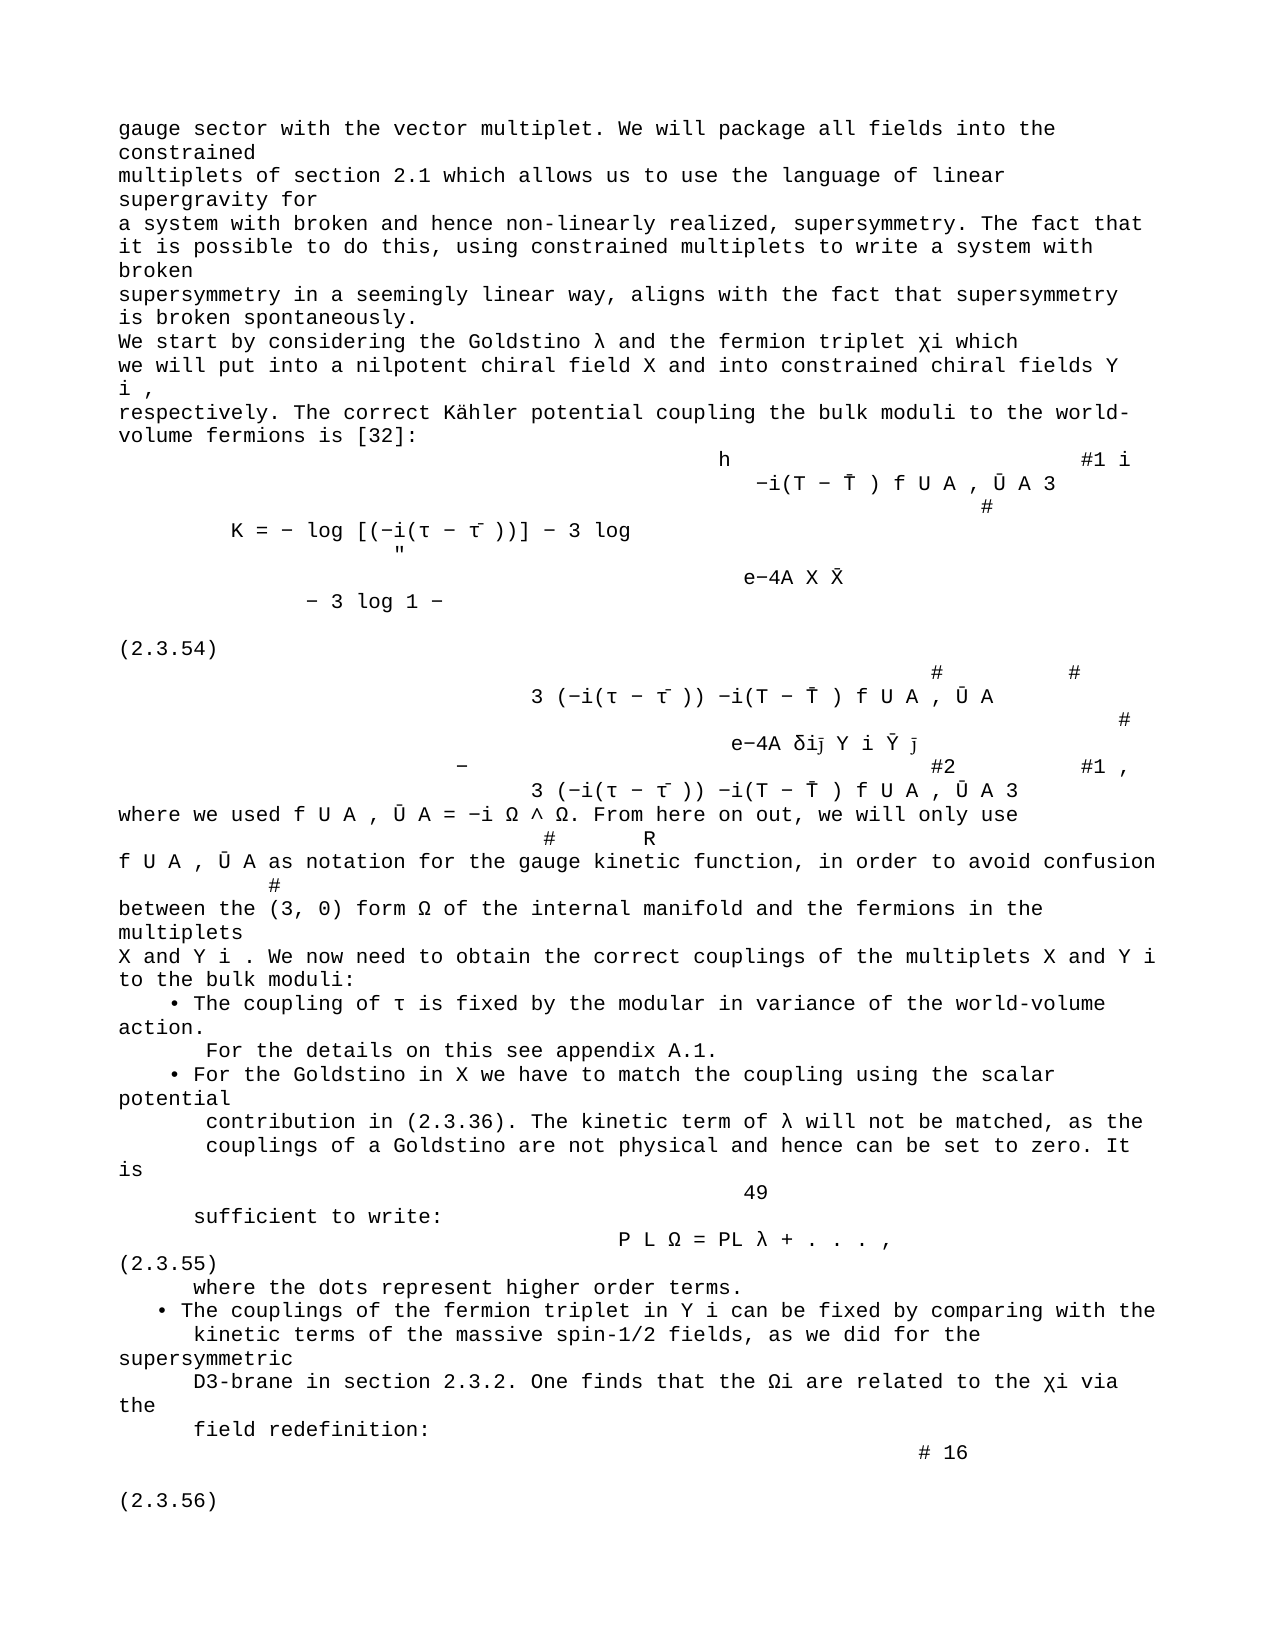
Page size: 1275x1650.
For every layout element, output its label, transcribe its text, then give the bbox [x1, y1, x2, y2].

text We start by considering the Goldstino λ and the fermion triplet χi which [118, 331, 1157, 354]
text # [118, 496, 1157, 520]
text −i(T − T̄ ) f U A , Ū A 3 [118, 473, 1157, 496]
text D3-brane in section 2.3.2. One finds that the Ωi are related to the χi via the [118, 1371, 1157, 1419]
text contribution in (2.3.36). The kinetic term of λ will not be matched, as the [118, 1111, 1157, 1135]
text kinetic terms of the massive spin-1/2 fields, as we did for the supersymmetric [118, 1324, 1157, 1371]
text a system with broken and hence non-linearly realized, supersymmetry. The fact that [118, 213, 1157, 236]
text For the details on this see appendix A.1. [118, 1040, 1157, 1064]
text " [118, 544, 1157, 567]
text multiplets of section 2.1 which allows us to use the language of linear supergravity for [118, 165, 1157, 213]
text # # [118, 662, 1157, 686]
text where the dots represent higher order terms. [118, 1277, 1157, 1300]
text we will put into a nilpotent chiral field X and into constrained chiral fields Y i , [118, 354, 1157, 402]
text − #2 #1 , [118, 757, 1157, 780]
text gauge sector with the vector multiplet. We will package all fields into the constrained [118, 118, 1157, 165]
text sufficient to write: [118, 1206, 1157, 1229]
text to the bulk moduli: [118, 969, 1157, 993]
text − 3 log 1 − [118, 591, 1157, 615]
text X and Y i . We now need to obtain the correct couplings of the multiplets X and Y i [118, 946, 1157, 969]
text (2.3.56) [118, 1466, 1157, 1513]
text • For the Goldstino in X we have to match the coupling using the scalar potential [118, 1064, 1157, 1111]
text 49 [118, 1182, 1157, 1206]
text supersymmetry in a seemingly linear way, aligns with the fact that supersymmetry [118, 284, 1157, 307]
text # R [118, 827, 1157, 851]
text f U A , Ū A as notation for the gauge kinetic function, in order to avoid confusion [118, 851, 1157, 875]
text respectively. The correct Kähler potential coupling the bulk moduli to the world- [118, 402, 1157, 426]
text • The couplings of the fermion triplet in Y i can be fixed by comparing with the [118, 1300, 1157, 1324]
text (2.3.54) [118, 615, 1157, 662]
text # 16 [118, 1442, 1157, 1466]
text e−4A δi̄ Y i Ȳ ̄ [118, 733, 1157, 757]
text between the (3, 0) form Ω of the internal manifold and the fermions in the multiplets [118, 898, 1157, 946]
text field redefinition: [118, 1419, 1157, 1442]
text is broken spontaneously. [118, 307, 1157, 331]
text # [118, 875, 1157, 898]
text volume fermions is [32]: [118, 426, 1157, 449]
text 3 (−i(τ − τ̄ )) −i(T − T̄ ) f U A , Ū A [118, 686, 1157, 709]
text 3 (−i(τ − τ̄ )) −i(T − T̄ ) f U A , Ū A 3 [118, 780, 1157, 804]
text K = − log [(−i(τ − τ̄ ))] − 3 log [118, 520, 1157, 544]
text • The coupling of τ is fixed by the modular in variance of the world-volume action. [118, 993, 1157, 1040]
text it is possible to do this, using constrained multiplets to write a system with broken [118, 236, 1157, 284]
text h #1 i [118, 449, 1157, 473]
text where we used f U A , Ū A = −i Ω ∧ Ω. From here on out, we will only use [118, 804, 1157, 827]
text P L Ω = PL λ + . . . , (2.3.55) [118, 1229, 1157, 1277]
text e−4A X X̄ [118, 567, 1157, 591]
text # [118, 709, 1157, 733]
text couplings of a Goldstino are not physical and hence can be set to zero. It is [118, 1135, 1157, 1182]
